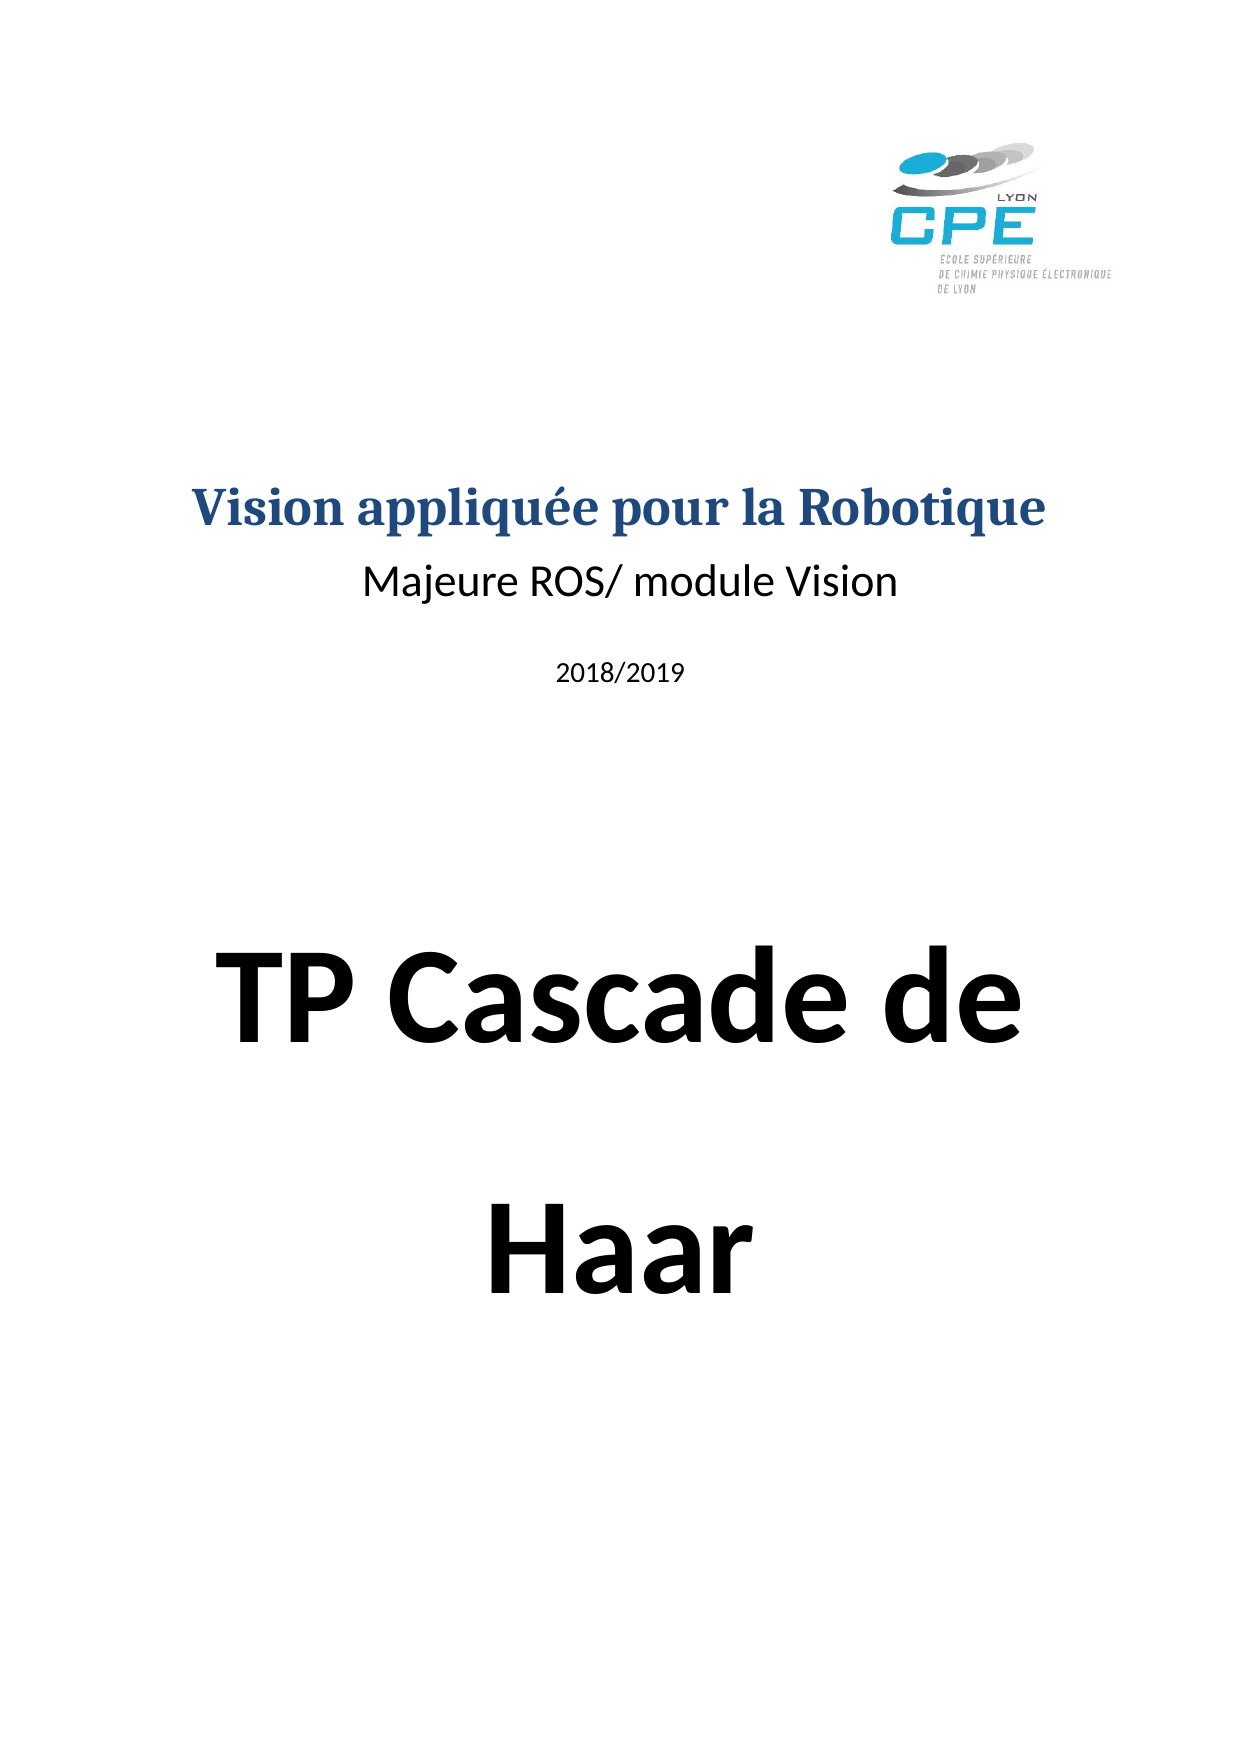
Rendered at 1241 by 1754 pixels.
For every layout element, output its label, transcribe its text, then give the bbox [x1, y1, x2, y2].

text Majeure ROS/ module Vision [118, 552, 1122, 608]
text 2018/2019 [118, 654, 1122, 690]
picture [868, 130, 1123, 304]
text TP Cascade de Haar [118, 909, 1122, 1328]
subtitle Vision appliquée pour la Robotique [118, 477, 1122, 539]
